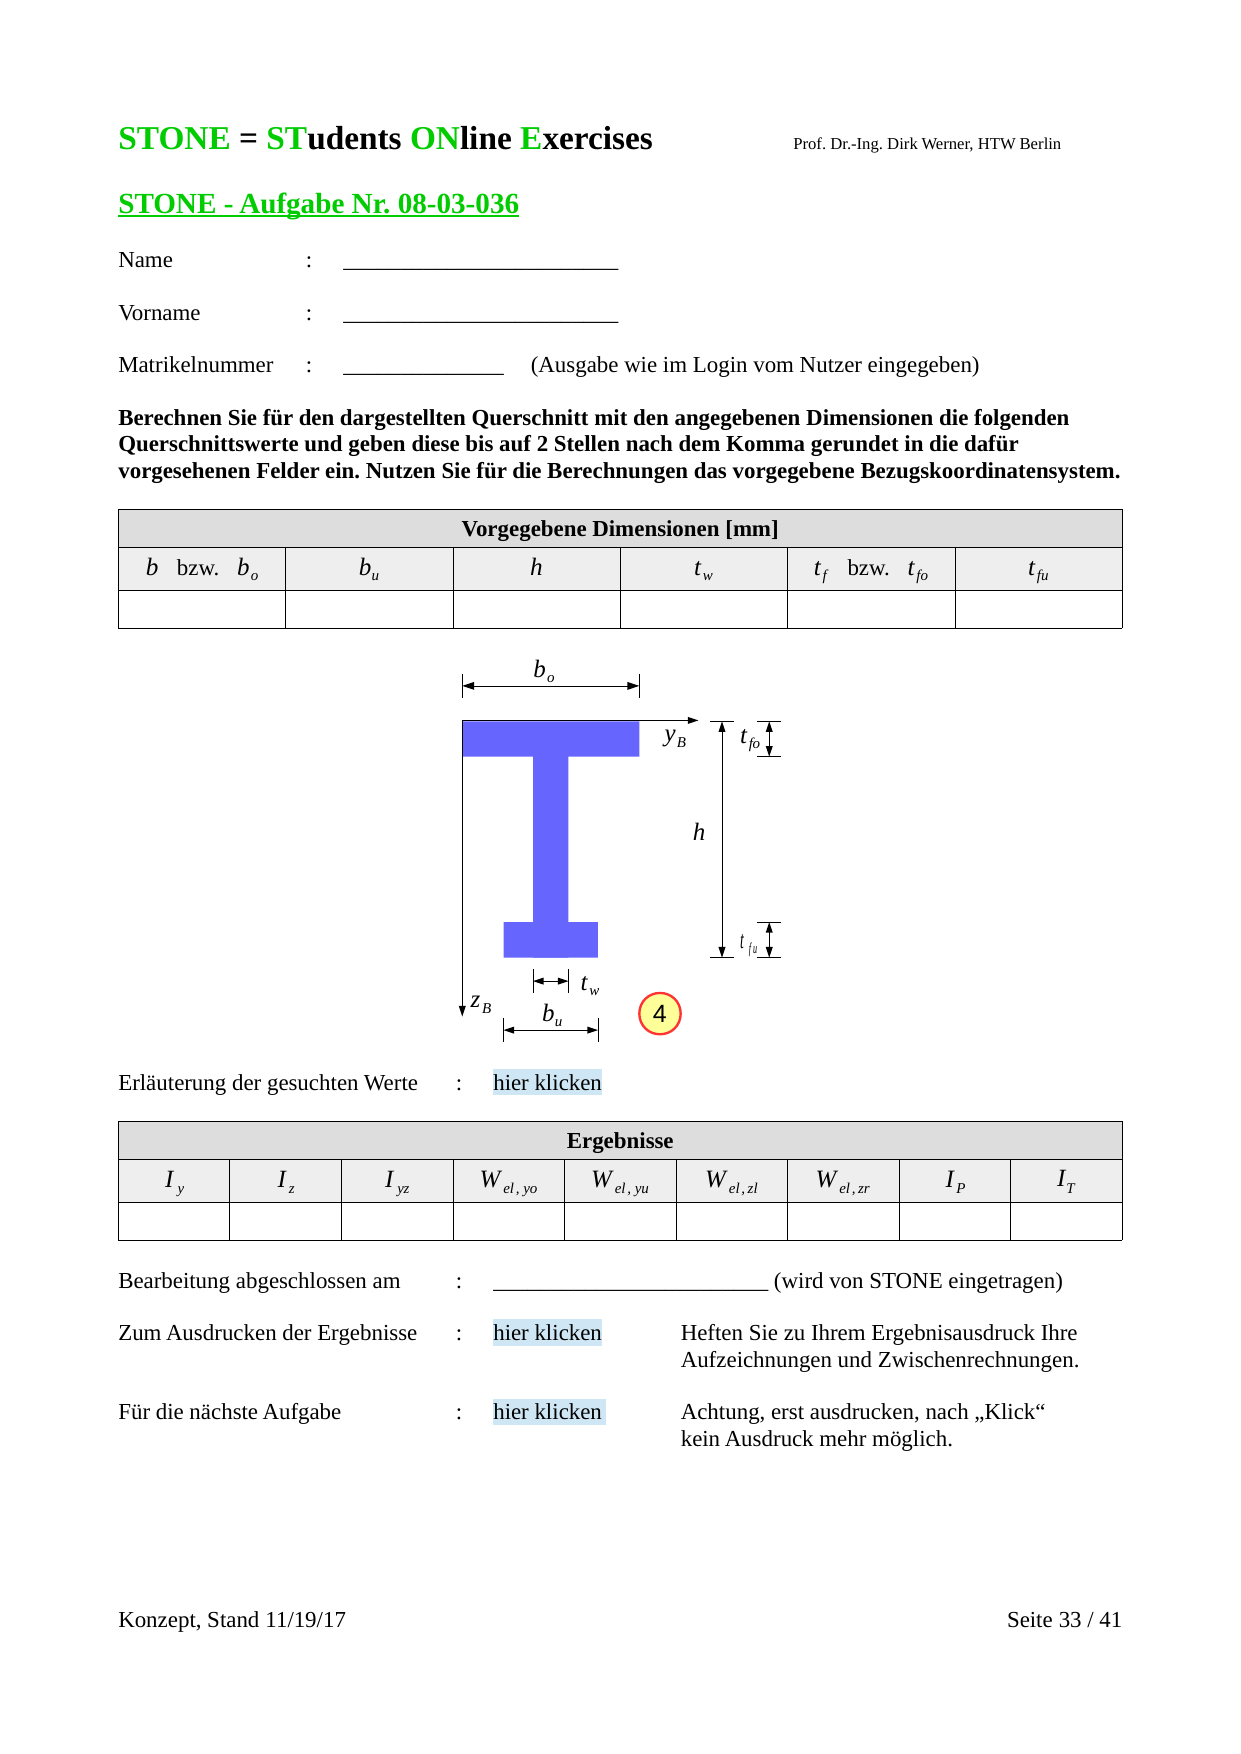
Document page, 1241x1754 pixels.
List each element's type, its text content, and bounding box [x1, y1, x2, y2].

text Bearbeitung abgeschlossen am : ________________________ (wird von STONE eingetragen) [118, 1267, 1122, 1293]
table_header Vorgegebene Dimensionen [mm] [119, 510, 1122, 547]
table_cell [454, 591, 620, 628]
table_cell [286, 548, 453, 590]
text Erläuterung der gesuchten Werte : hier klicken [118, 1069, 1122, 1095]
table_cell [956, 548, 1122, 590]
table_cell [230, 1203, 341, 1240]
table_cell bzw. [788, 548, 955, 590]
table_cell [565, 1203, 676, 1240]
table_cell [788, 1203, 899, 1240]
table_cell [565, 1160, 676, 1202]
table_cell [230, 1160, 341, 1202]
table_cell [788, 591, 955, 628]
table_cell [677, 1203, 787, 1240]
table_cell [119, 1160, 229, 1202]
table_cell [621, 548, 787, 590]
table_cell [1011, 1160, 1122, 1202]
table_cell [119, 1203, 229, 1240]
text Vorname : ________________________ [118, 298, 1122, 325]
text STONE - Aufgabe Nr. 08-03-036 [118, 186, 1122, 219]
table_cell [956, 591, 1122, 628]
text Aufzeichnungen und Zwischenrechnungen. [118, 1346, 1122, 1372]
table_header Ergebnisse [119, 1122, 1122, 1159]
table_cell [342, 1160, 453, 1202]
text Zum Ausdrucken der Ergebnisse : hier klicken Heften Sie zu Ihrem Ergebnisausdruck Ihre [118, 1319, 1122, 1346]
table_cell [454, 1203, 564, 1240]
table_cell [342, 1203, 453, 1240]
table_cell [677, 1160, 787, 1202]
table_cell [900, 1203, 1010, 1240]
table_cell [454, 1160, 564, 1202]
text kein Ausdruck mehr möglich. [118, 1425, 1122, 1451]
text Matrikelnummer : ______________ (Ausgabe wie im Login vom Nutzer eingegeben) [118, 351, 1122, 378]
table_cell [788, 1160, 899, 1202]
text Name : ________________________ [118, 246, 1122, 272]
text Berechnen Sie für den dargestellten Querschnitt mit den angegebenen Dimensionen die folgenden Querschnittswerte und geben diese bis auf 2 Stellen nach dem Komma gerundet in die dafür vorgesehenen Felder ein. Nutzen Sie für die Berechnungen das vorgegebene Bezugskoordinatensystem. [118, 404, 1122, 483]
table_cell [286, 591, 453, 628]
table_cell bzw. [119, 548, 285, 590]
table_cell [900, 1160, 1010, 1202]
table_cell [1011, 1203, 1122, 1240]
text Für die nächste Aufgabe : hier klicken Achtung, erst ausdrucken, nach „Klick“ [118, 1398, 1122, 1425]
table_cell [119, 591, 285, 628]
table_cell [621, 591, 787, 628]
table_cell [454, 548, 620, 590]
